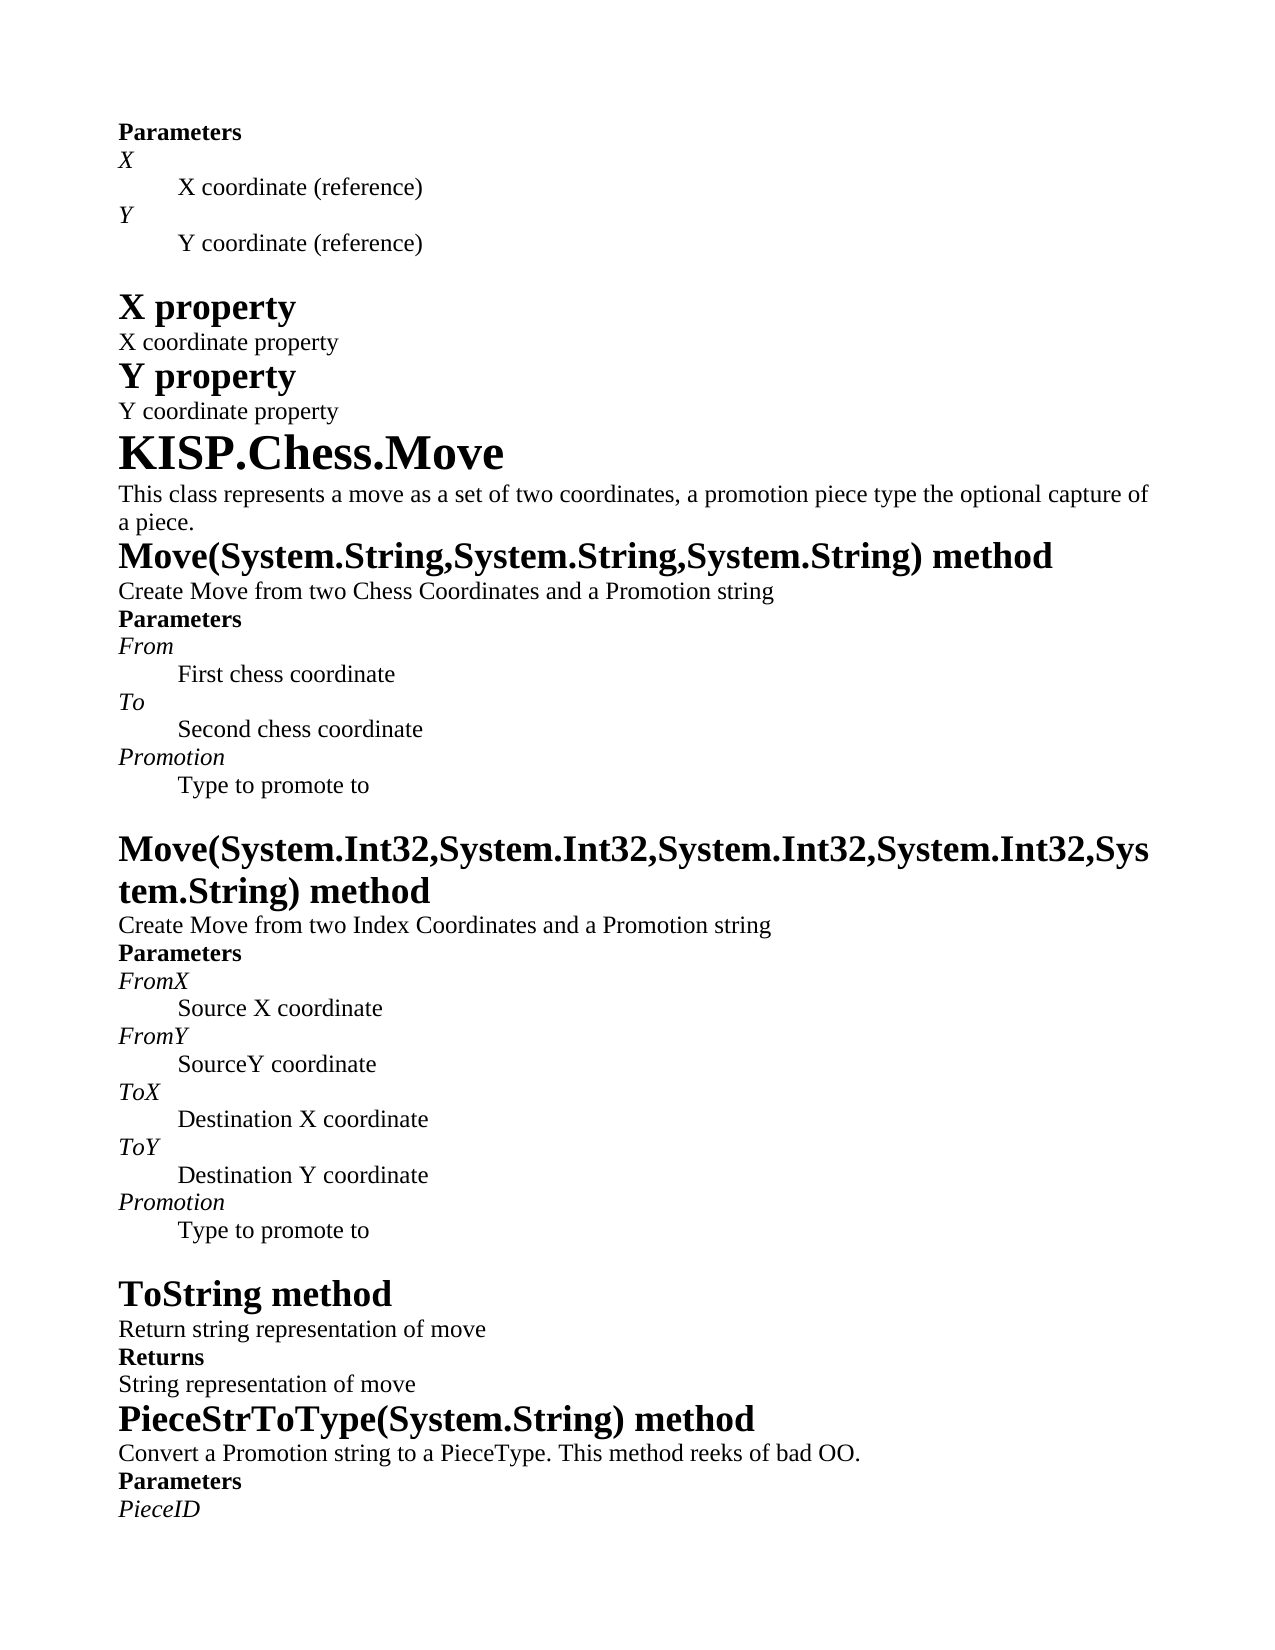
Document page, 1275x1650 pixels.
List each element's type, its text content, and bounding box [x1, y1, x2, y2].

subtitle X property [118, 286, 1157, 328]
subtitle Parameters [118, 1467, 1157, 1495]
text Convert a Promotion string to a PieceType. This method reeks of bad OO. [118, 1439, 1157, 1467]
text Create Move from two Index Coordinates and a Promotion string [118, 911, 1157, 939]
subtitle Promotion [118, 1188, 1157, 1216]
list Y coordinate (reference) [177, 229, 1157, 257]
list First chess coordinate [177, 660, 1157, 688]
text This class represents a move as a set of two coordinates, a promotion piece type the optional capture of a piece. [118, 480, 1157, 536]
subtitle ToX [118, 1078, 1157, 1105]
text Create Move from two Chess Coordinates and a Promotion string [118, 577, 1157, 605]
subtitle Y property [118, 355, 1157, 397]
subtitle X [118, 146, 1157, 173]
subtitle KISP.Chess.Move [118, 425, 1157, 480]
text Return string representation of move [118, 1315, 1157, 1343]
list Destination Y coordinate [177, 1161, 1157, 1188]
subtitle Y [118, 201, 1157, 229]
list Source X coordinate [177, 994, 1157, 1022]
text Y coordinate property [118, 397, 1157, 425]
list SourceY coordinate [177, 1050, 1157, 1078]
subtitle Parameters [118, 939, 1157, 967]
list X coordinate (reference) [177, 173, 1157, 201]
subtitle FromX [118, 967, 1157, 994]
subtitle Move(System.String,System.String,System.String) method [118, 536, 1157, 577]
text String representation of move [118, 1370, 1157, 1398]
list Destination X coordinate [177, 1105, 1157, 1133]
subtitle PieceID [118, 1495, 1157, 1523]
subtitle Parameters [118, 605, 1157, 632]
subtitle Move(System.Int32,System.Int32,System.Int32,System.Int32,System.String) method [118, 828, 1157, 911]
subtitle Promotion [118, 743, 1157, 771]
subtitle FromY [118, 1022, 1157, 1050]
list Type to promote to [177, 771, 1157, 799]
subtitle Returns [118, 1343, 1157, 1370]
subtitle ToY [118, 1133, 1157, 1161]
subtitle To [118, 688, 1157, 716]
list Second chess coordinate [177, 716, 1157, 743]
text X coordinate property [118, 328, 1157, 355]
subtitle PieceStrToType(System.String) method [118, 1398, 1157, 1439]
subtitle Parameters [118, 118, 1157, 146]
subtitle From [118, 632, 1157, 660]
list Type to promote to [177, 1216, 1157, 1244]
subtitle ToString method [118, 1273, 1157, 1315]
